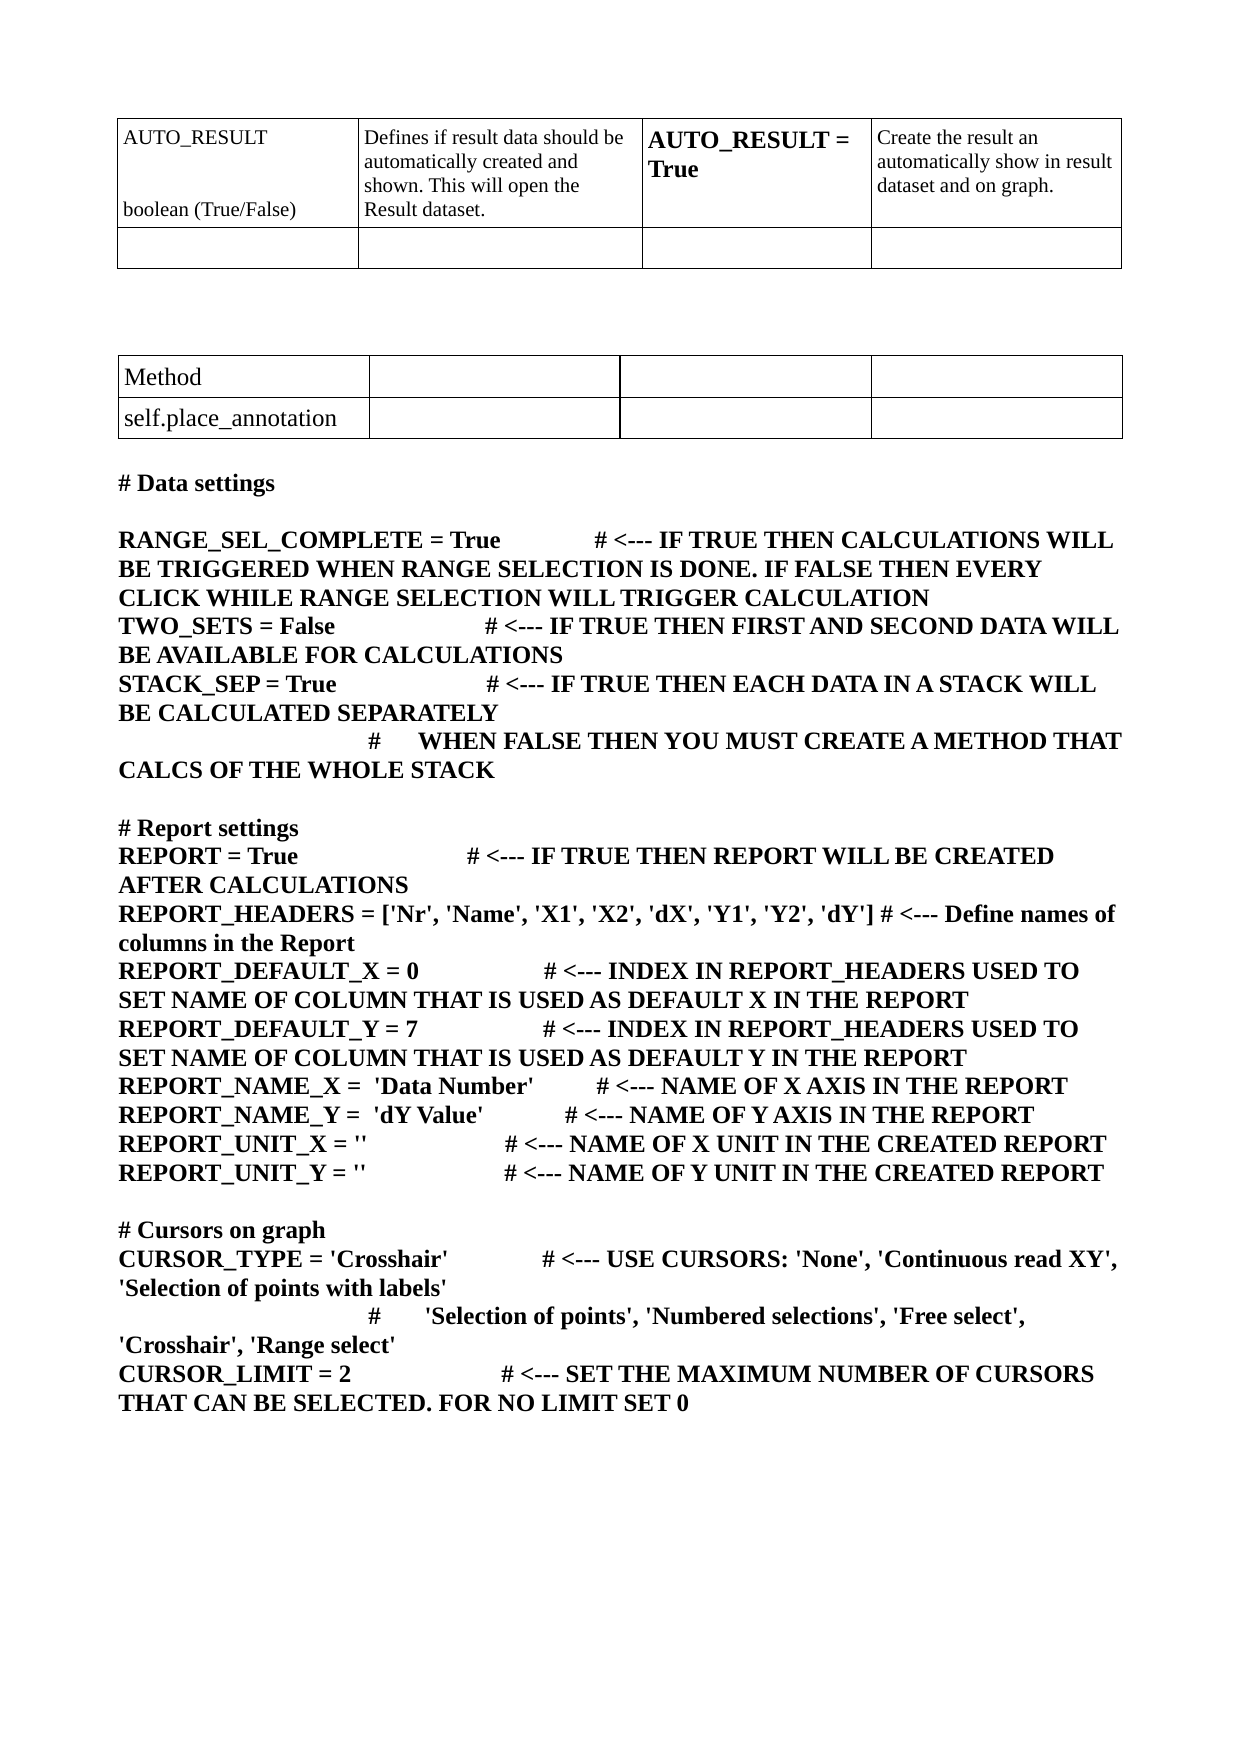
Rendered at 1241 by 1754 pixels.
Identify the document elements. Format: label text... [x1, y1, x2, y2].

text # WHEN FALSE THEN YOU MUST CREATE A METHOD THAT CALCS OF THE WHOLE STACK [118, 726, 1122, 784]
table_cell [118, 228, 358, 268]
table_cell AUTO_RESULT = True [643, 119, 871, 227]
text # Cursors on graph [118, 1215, 1122, 1244]
text REPORT_DEFAULT_Y = 7 # <--- INDEX IN REPORT_HEADERS USED TO SET NAME OF COLUMN THAT IS USED AS DEFAULT Y IN THE REPORT [118, 1014, 1122, 1071]
table_cell self.place_annotation [119, 398, 369, 438]
table_cell Create the result an automatically show in result dataset and on graph. [872, 119, 1121, 227]
text REPORT_DEFAULT_X = 0 # <--- INDEX IN REPORT_HEADERS USED TO SET NAME OF COLUMN THAT IS USED AS DEFAULT X IN THE REPORT [118, 956, 1122, 1014]
table_cell Defines if result data should be automatically created and shown. This will open the Result dataset. [359, 119, 642, 227]
table_header [872, 356, 1122, 397]
table_cell [621, 398, 871, 438]
table_cell [872, 398, 1122, 438]
table_cell [370, 398, 619, 438]
text TWO_SETS = False # <--- IF TRUE THEN FIRST AND SECOND DATA WILL BE AVAILABLE FOR CALCULATIONS [118, 611, 1122, 669]
text REPORT_UNIT_X = '' # <--- NAME OF X UNIT IN THE CREATED REPORT [118, 1129, 1122, 1158]
text STACK_SEP = True # <--- IF TRUE THEN EACH DATA IN A STACK WILL BE CALCULATED SEPARATELY [118, 669, 1122, 726]
table_cell [643, 228, 871, 268]
table_header Method [119, 356, 369, 397]
text REPORT_NAME_X = 'Data Number' # <--- NAME OF X AXIS IN THE REPORT [118, 1071, 1122, 1100]
text # Data settings [118, 468, 1122, 496]
text CURSOR_TYPE = 'Crosshair' # <--- USE CURSORS: 'None', 'Continuous read XY', 'Selection of points with labels' [118, 1244, 1122, 1301]
text REPORT_UNIT_Y = '' # <--- NAME OF Y UNIT IN THE CREATED REPORT [118, 1158, 1122, 1186]
text REPORT = True # <--- IF TRUE THEN REPORT WILL BE CREATED AFTER CALCULATIONS [118, 841, 1122, 899]
table_cell [872, 228, 1121, 268]
text # 'Selection of points', 'Numbered selections', 'Free select', 'Crosshair', 'Range select' [118, 1301, 1122, 1359]
text RANGE_SEL_COMPLETE = True # <--- IF TRUE THEN CALCULATIONS WILL BE TRIGGERED WHEN RANGE SELECTION IS DONE. IF FALSE THEN EVERY CLICK WHILE RANGE SELECTION WILL TRIGGER CALCULATION [118, 525, 1122, 611]
text REPORT_HEADERS = ['Nr', 'Name', 'X1', 'X2', 'dX', 'Y1', 'Y2', 'dY'] # <--- Define names of columns in the Report [118, 899, 1122, 956]
table_cell [359, 228, 642, 268]
text CURSOR_LIMIT = 2 # <--- SET THE MAXIMUM NUMBER OF CURSORS THAT CAN BE SELECTED. FOR NO LIMIT SET 0 [118, 1359, 1122, 1416]
text REPORT_NAME_Y = 'dY Value' # <--- NAME OF Y AXIS IN THE REPORT [118, 1100, 1122, 1129]
table_cell AUTO_RESULT boolean (True/False) [118, 119, 358, 227]
table_header [370, 356, 619, 397]
text # Report settings [118, 813, 1122, 841]
table_header [621, 356, 871, 397]
